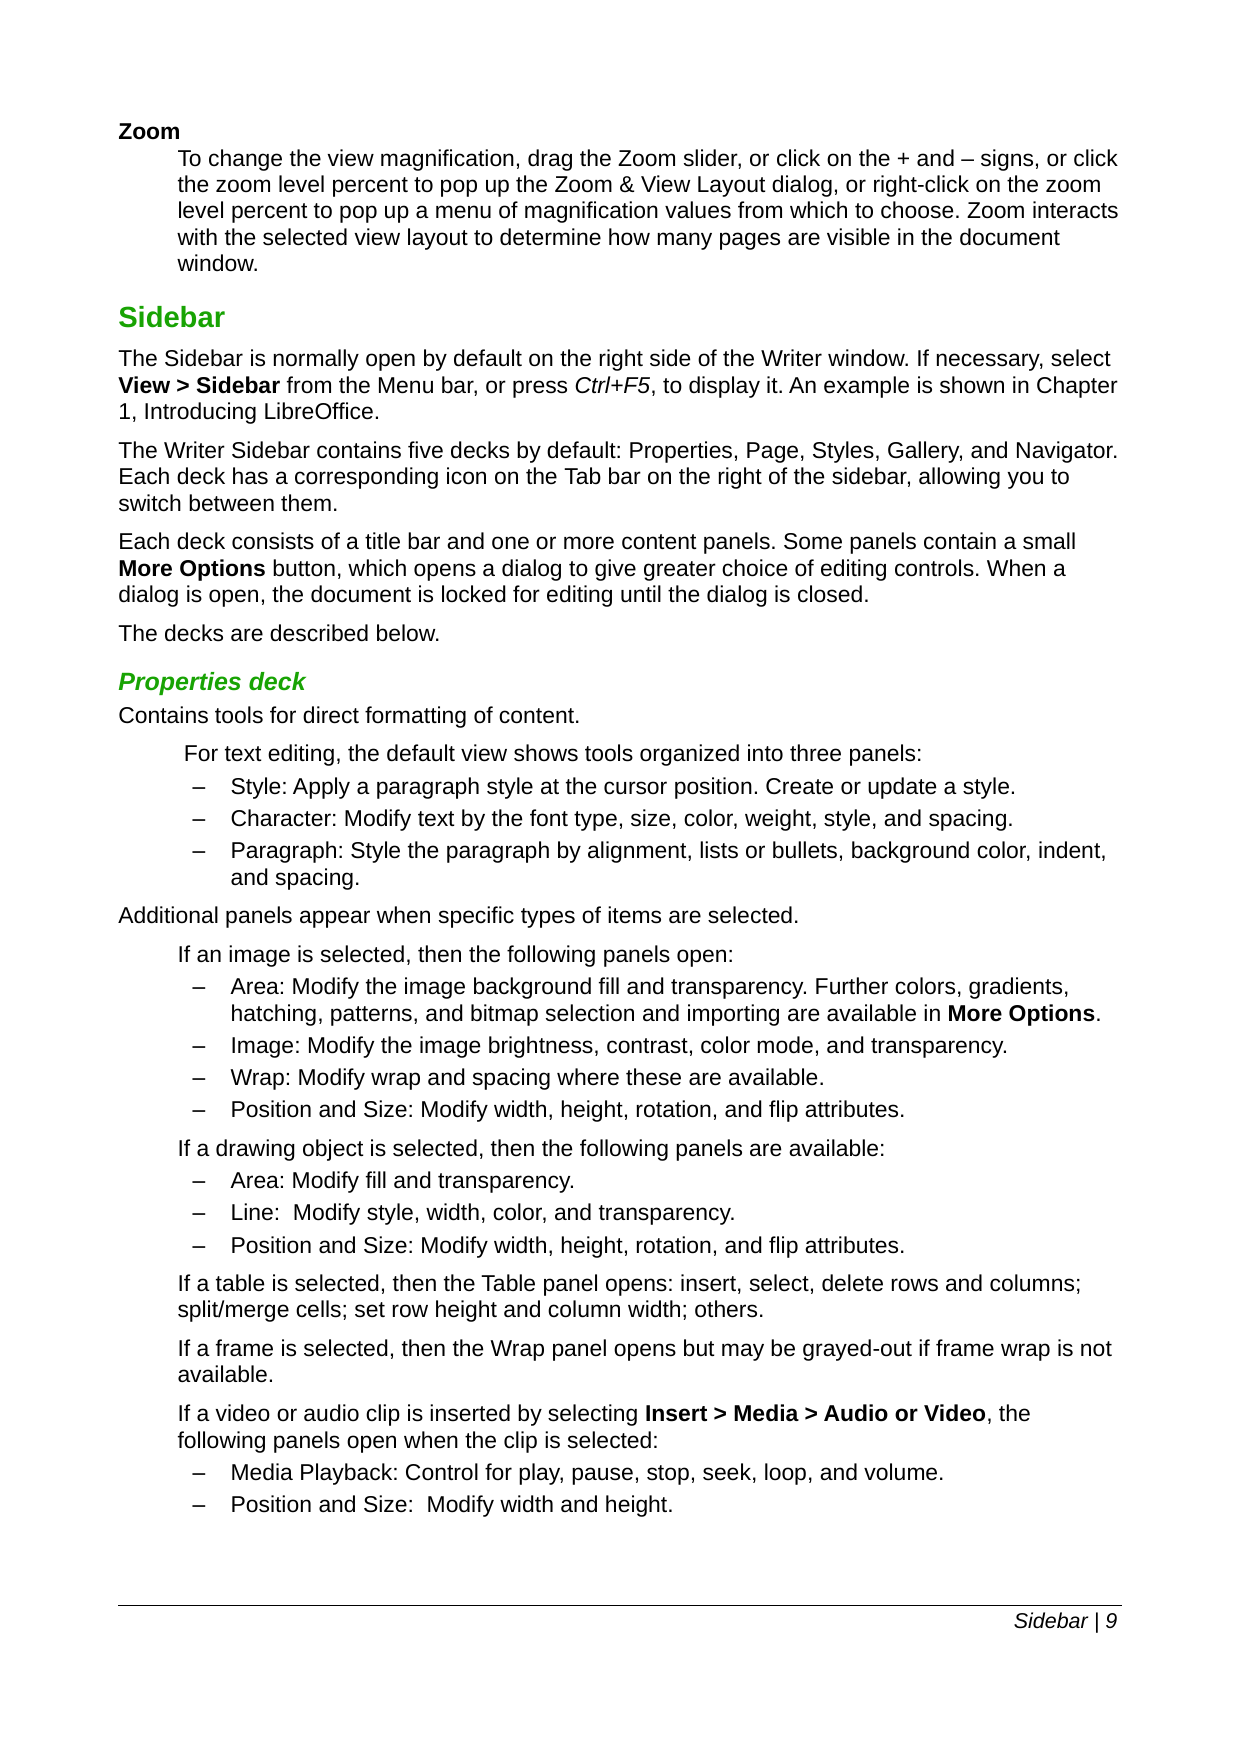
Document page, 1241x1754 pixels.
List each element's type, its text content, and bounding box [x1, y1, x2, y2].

list Area: Modify the image background fill and transparency. Further colors, gradients, hatching, patterns, and bitmap selection and importing are available in More Options. [192, 973, 1122, 1026]
list Position and Size: Modify width, height, rotation, and flip attributes. [192, 1096, 1122, 1123]
list Position and Size: Modify width, height, rotation, and flip attributes. [192, 1232, 1122, 1258]
list Line: Modify style, width, color, and transparency. [192, 1199, 1122, 1226]
list Wrap: Modify wrap and spacing where these are available. [192, 1064, 1122, 1090]
text The decks are described below. [118, 620, 1122, 646]
list Media Playback: Control for play, pause, stop, seek, loop, and volume. [192, 1459, 1122, 1485]
subtitle Sidebar [118, 300, 1122, 333]
text If a drawing object is selected, then the following panels are available: [177, 1135, 1122, 1161]
text To change the view magnification, drag the Zoom slider, or click on the + and – signs, or click the zoom level percent to pop up the Zoom & View Layout dialog, or right-click on the zoom level percent to pop up a menu of magnification values from which to choose. Zoom interacts with the selected view layout to determine how many pages are visible in the document window. [177, 144, 1122, 276]
text If a table is selected, then the Table panel opens: insert, select, delete rows and columns; split/merge cells; set row height and column width; others. [177, 1270, 1122, 1323]
text The Sidebar is normally open by default on the right side of the Writer window. If necessary, select View > Sidebar from the Menu bar, or press Ctrl+F5, to display it. An example is shown in Chapter 1, Introducing LibreOffice. [118, 345, 1122, 424]
text For text editing, the default view shows tools organized into three panels: [177, 740, 1122, 767]
text If a frame is selected, then the Wrap panel opens but may be grayed-out if frame wrap is not available. [177, 1335, 1122, 1388]
list Character: Modify text by the font type, size, color, weight, style, and spacing. [192, 805, 1122, 831]
subtitle Properties deck [118, 667, 1122, 696]
text If an image is selected, then the following panels open: [177, 941, 1122, 967]
list Paragraph: Style the paragraph by alignment, lists or bullets, background color, indent, and spacing. [192, 837, 1122, 890]
text Each deck consists of a title bar and one or more content panels. Some panels contain a small More Options button, which opens a dialog to give greater choice of editing controls. When a dialog is open, the document is locked for editing until the dialog is closed. [118, 528, 1122, 607]
text If a video or audio clip is inserted by selecting Insert > Media > Audio or Video, the following panels open when the clip is selected: [177, 1400, 1122, 1453]
text Zoom [118, 118, 1122, 144]
text Additional panels appear when specific types of items are selected. [118, 902, 1122, 928]
list Position and Size: Modify width and height. [192, 1491, 1122, 1518]
list Image: Modify the image brightness, contrast, color mode, and transparency. [192, 1032, 1122, 1058]
list Area: Modify fill and transparency. [192, 1167, 1122, 1193]
text Contains tools for direct formatting of content. [118, 702, 1122, 728]
list Style: Apply a paragraph style at the cursor position. Create or update a style. [192, 773, 1122, 799]
text The Writer Sidebar contains five decks by default: Properties, Page, Styles, Gallery, and Navigator. Each deck has a corresponding icon on the Tab bar on the right of the sidebar, allowing you to switch between them. [118, 437, 1122, 516]
